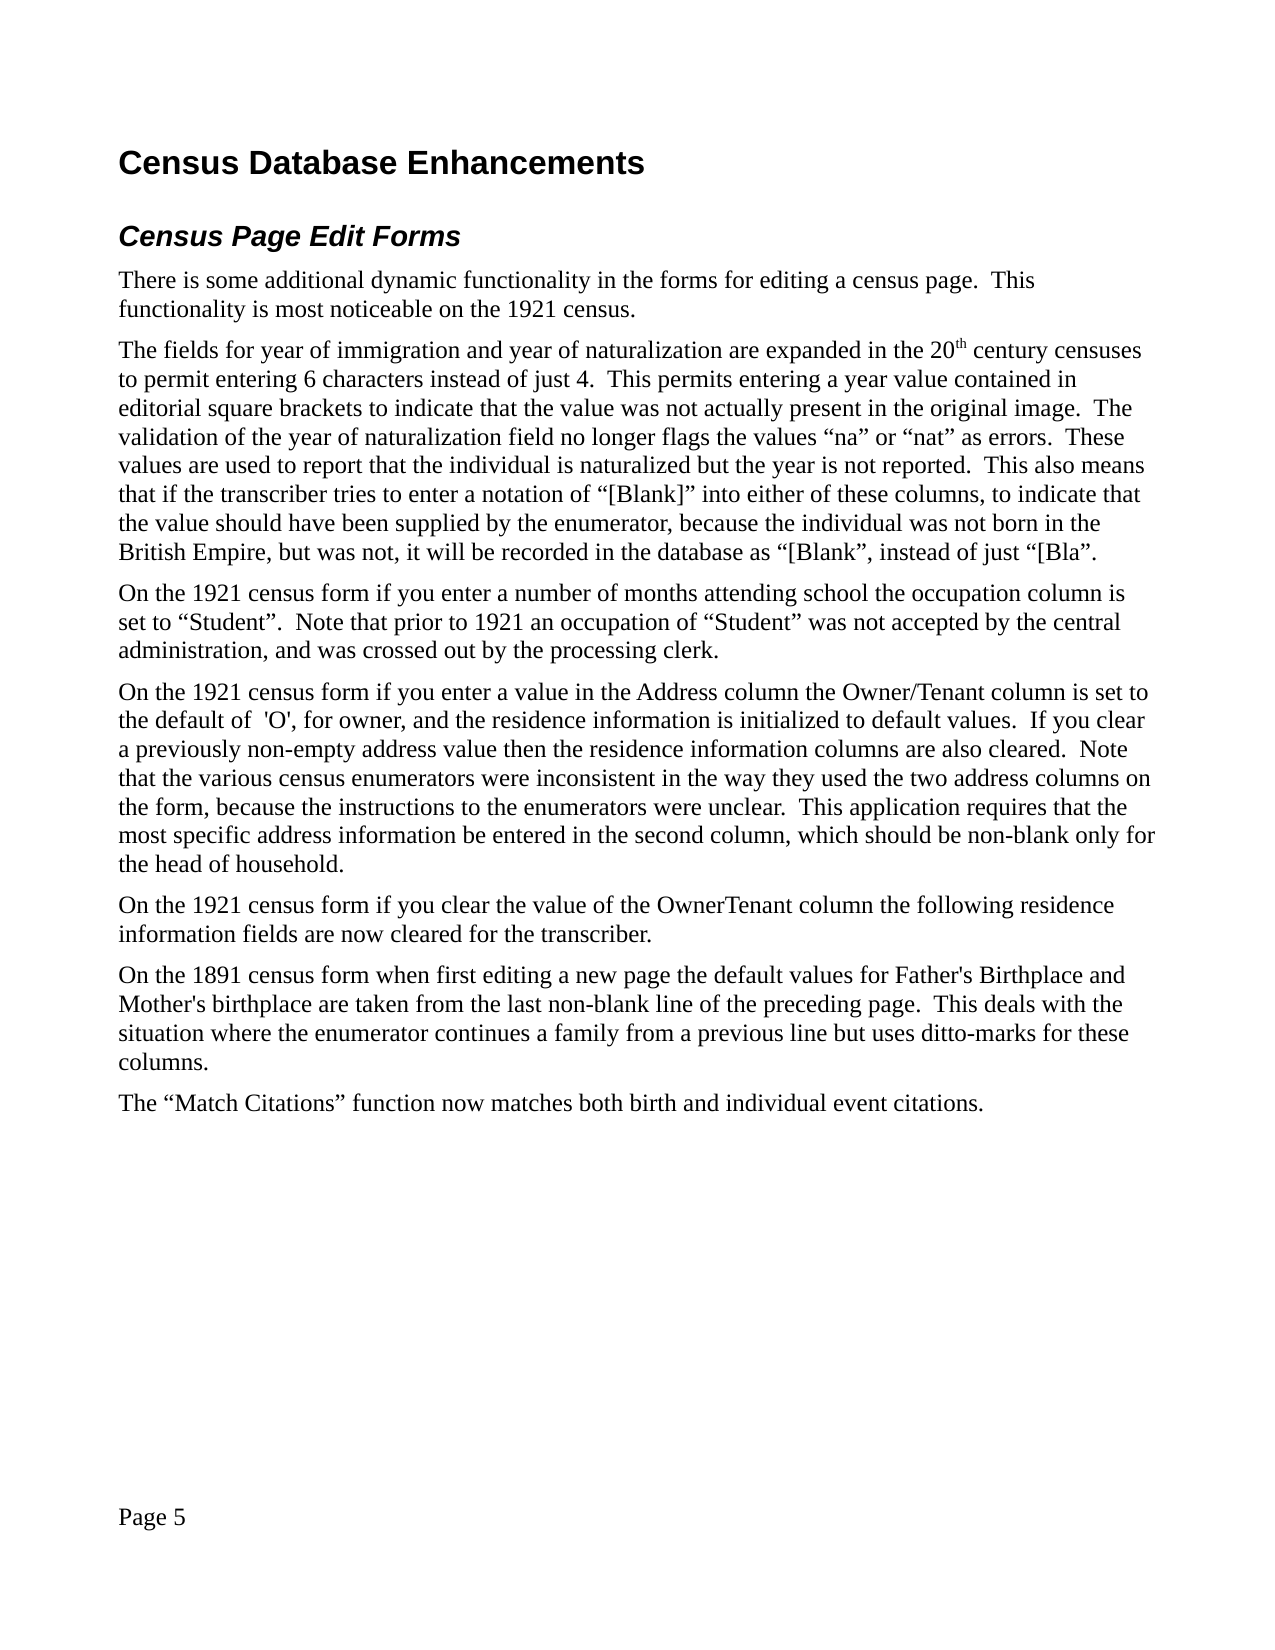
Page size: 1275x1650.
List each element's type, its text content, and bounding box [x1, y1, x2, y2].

text On the 1921 census form if you enter a number of months attending school the occupation column is set to “Student”. Note that prior to 1921 an occupation of “Student” was not accepted by the central administration, and was crossed out by the processing clerk. [118, 578, 1157, 664]
text On the 1921 census form if you clear the value of the OwnerTenant column the following residence information fields are now cleared for the transcriber. [118, 890, 1157, 948]
text The fields for year of immigration and year of naturalization are expanded in the 20th century censuses to permit entering 6 characters instead of just 4. This permits entering a year value contained in editorial square brackets to indicate that the value was not actually present in the original image. The validation of the year of naturalization field no longer flags the values “na” or “nat” as errors. These values are used to report that the individual is naturalized but the year is not reported. This also means that if the transcriber tries to enter a notation of “[Blank]” into either of these columns, to indicate that the value should have been supplied by the enumerator, because the individual was not born in the British Empire, but was not, it will be recorded in the database as “[Blank”, instead of just “[Bla”. [118, 335, 1157, 565]
subtitle Census Page Edit Forms [118, 219, 1157, 253]
text There is some additional dynamic functionality in the forms for editing a census page. This functionality is most noticeable on the 1921 census. [118, 265, 1157, 323]
text The “Match Citations” function now matches both birth and individual event citations. [118, 1088, 1157, 1117]
text On the 1921 census form if you enter a value in the Address column the Owner/Tenant column is set to the default of 'O', for owner, and the residence information is initialized to default values. If you clear a previously non-empty address value then the residence information columns are also cleared. Note that the various census enumerators were inconsistent in the way they used the two address columns on the form, because the instructions to the enumerators were unclear. This application requires that the most specific address information be entered in the second column, which should be non-blank only for the head of household. [118, 677, 1157, 878]
text On the 1891 census form when first editing a new page the default values for Father's Birthplace and Mother's birthplace are taken from the last non-blank line of the preceding page. This deals with the situation where the enumerator continues a family from a previous line but uses ditto-marks for these columns. [118, 960, 1157, 1075]
subtitle Census Database Enhancements [118, 143, 1157, 182]
